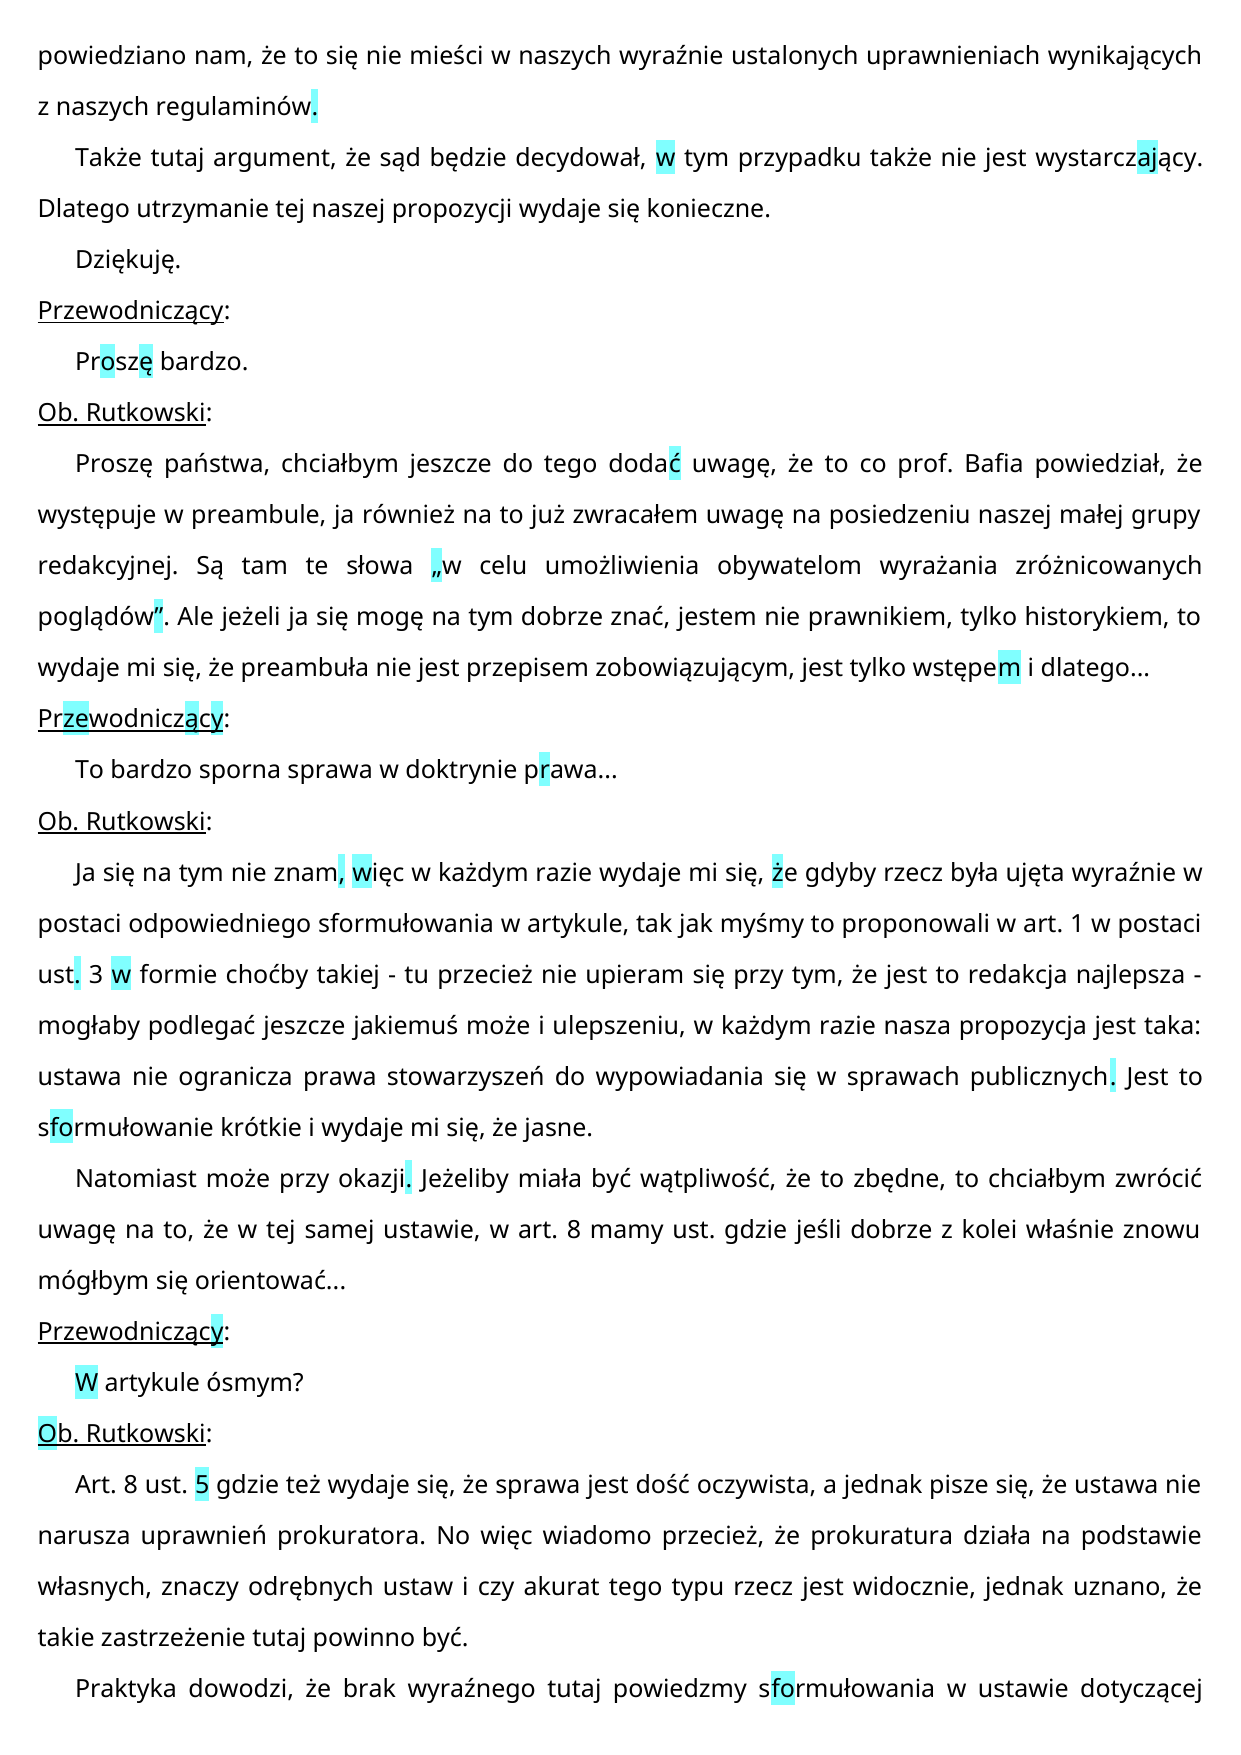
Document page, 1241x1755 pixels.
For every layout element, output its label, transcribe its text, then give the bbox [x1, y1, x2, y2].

text Dziękuję. [37, 242, 1203, 276]
text Także tutaj argument, że sąd będzie decydował, w tym przypadku także nie jest wystarczający. Dlatego utrzymanie tej naszej propozycji wydaje się konieczne. [37, 139, 1203, 225]
text W artykule ósmym? [37, 1364, 1203, 1399]
text Proszę bardzo. [37, 344, 1203, 378]
text Ob. Rutkowski: [37, 395, 1203, 429]
text Ob. Rutkowski: [37, 803, 1203, 837]
text Praktyka dowodzi, że brak wyraźnego tutaj powiedzmy sformułowania w ustawie dotyczącej [37, 1671, 1203, 1705]
text Art. 8 ust. 5 gdzie też wydaje się, że sprawa jest dość oczywista, a jednak pisze się, że ustawa nie narusza uprawnień prokuratora. No więc wiadomo przecież, że prokuratura działa na podstawie własnych, znaczy odrębnych ustaw i czy akurat tego typu rzecz jest widocznie, jednak uznano, że takie zastrzeżenie tutaj powinno być. [37, 1467, 1203, 1654]
text Przewodniczący: [37, 1313, 1203, 1348]
text Przewodniczący: [37, 701, 1203, 735]
text Przewodniczący: [37, 293, 1203, 327]
text To bardzo sporna sprawa w doktrynie prawa... [37, 752, 1203, 786]
text powiedziano nam, że to się nie mieści w naszych wyraźnie ustalonych uprawnieniach wynikających z naszych regulaminów. [37, 37, 1203, 123]
text Ja się na tym nie znam, więc w każdym razie wydaje mi się, że gdyby rzecz była ujęta wyraźnie w postaci odpowiedniego sformułowania w artykule, tak jak myśmy to proponowali w art. 1 w postaci ust. 3 w formie choćby takiej - tu przecież nie upieram się przy tym, że jest to redakcja najlepsza - mogłaby podlegać jeszcze jakiemuś może i ulepszeniu, w każdym razie nasza propozycja jest taka: ustawa nie ogranicza prawa stowarzyszeń do wypowiadania się w sprawach publicznych. Jest to sformułowanie krótkie i wydaje mi się, że jasne. [37, 854, 1203, 1143]
text Ob. Rutkowski: [37, 1416, 1203, 1450]
text Proszę państwa, chciałbym jeszcze do tego dodać uwagę, że to co prof. Bafia powiedział, że występuje w preambule, ja również na to już zwracałem uwagę na posiedzeniu naszej małej grupy redakcyjnej. Są tam te słowa „w celu umożliwienia obywatelom wyrażania zróżnicowanych poglądów”. Ale jeżeli ja się mogę na tym dobrze znać, jestem nie prawnikiem, tylko historykiem, to wydaje mi się, że preambuła nie jest przepisem zobowiązującym, jest tylko wstępem i dlatego... [37, 446, 1203, 684]
text Natomiast może przy okazji. Jeżeliby miała być wątpliwość, że to zbędne, to chciałbym zwrócić uwagę na to, że w tej samej ustawie, w art. 8 mamy ust. gdzie jeśli dobrze z kolei właśnie znowu mógłbym się orientować... [37, 1160, 1203, 1297]
